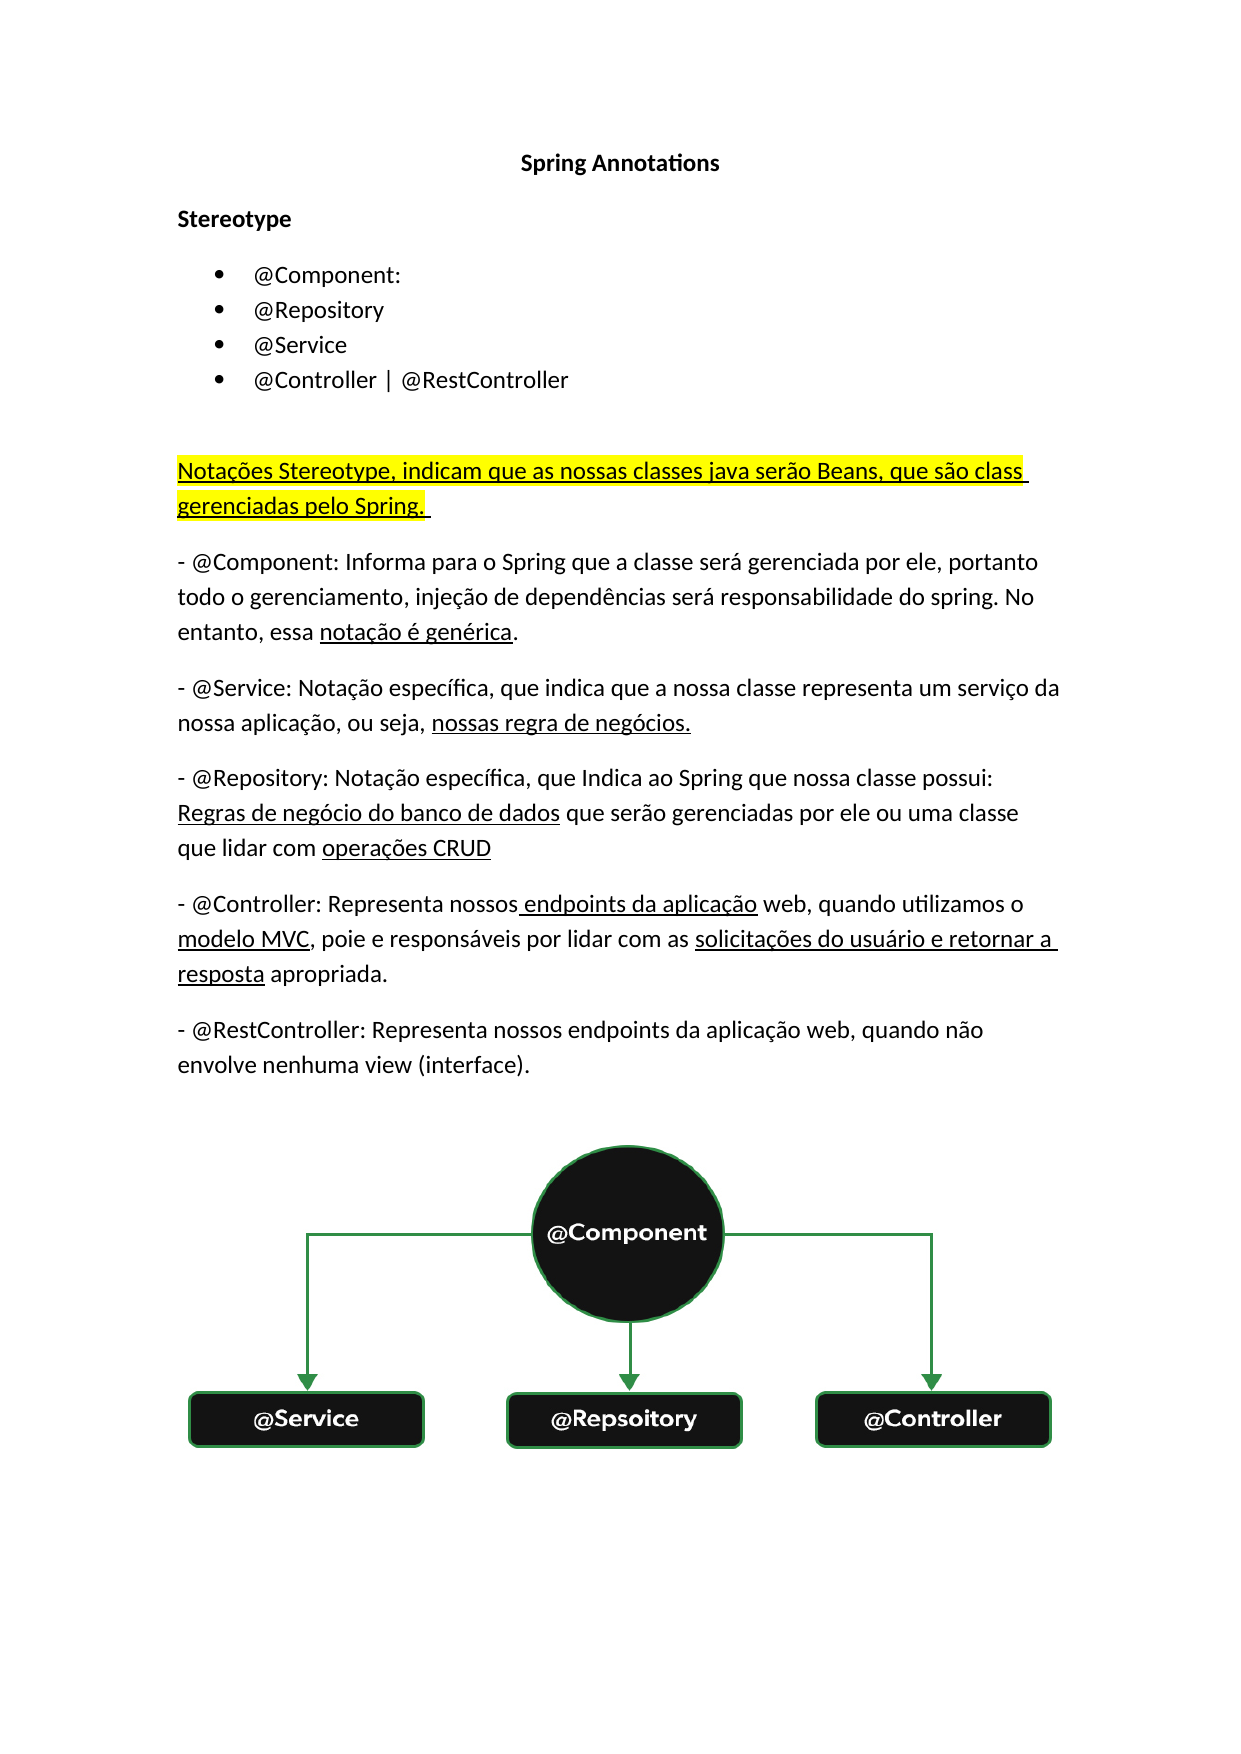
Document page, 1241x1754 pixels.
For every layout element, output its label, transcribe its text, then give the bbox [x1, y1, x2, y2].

list @Service [215, 329, 1063, 360]
text - @RestController: Representa nossos endpoints da aplicação web, quando não envolve nenhuma view (interface). [177, 1014, 1063, 1080]
list @Component: [215, 259, 1063, 290]
text - @Component: Informa para o Spring que a classe será gerenciada por ele, portanto todo o gerenciamento, injeção de dependências será responsabilidade do spring. No entanto, essa notação é genérica. [177, 546, 1063, 646]
text Spring Annotations [177, 148, 1063, 178]
text - @Repository: Notação específica, que Indica ao Spring que nossa classe possui: Regras de negócio do banco de dados que serão gerenciadas por ele ou uma classe que lidar com operações CRUD [177, 763, 1063, 863]
text - @Service: Notação específica, que indica que a nossa classe representa um serviço da nossa aplicação, ou seja, nossas regra de negócios. [177, 672, 1063, 737]
text Notações Stereotype, indicam que as nossas classes java serão Beans, que são class gerenciadas pelo Spring. [177, 455, 1063, 521]
list @Repository [215, 294, 1063, 325]
text Stereotype [177, 203, 1063, 234]
list @Controller | @RestController [215, 364, 1063, 395]
text - @Controller: Representa nossos endpoints da aplicação web, quando utilizamos o modelo MVC, poie e responsáveis por lidar com as solicitações do usuário e retornar a resposta apropriada. [177, 888, 1063, 989]
picture [152, 1105, 1088, 1534]
